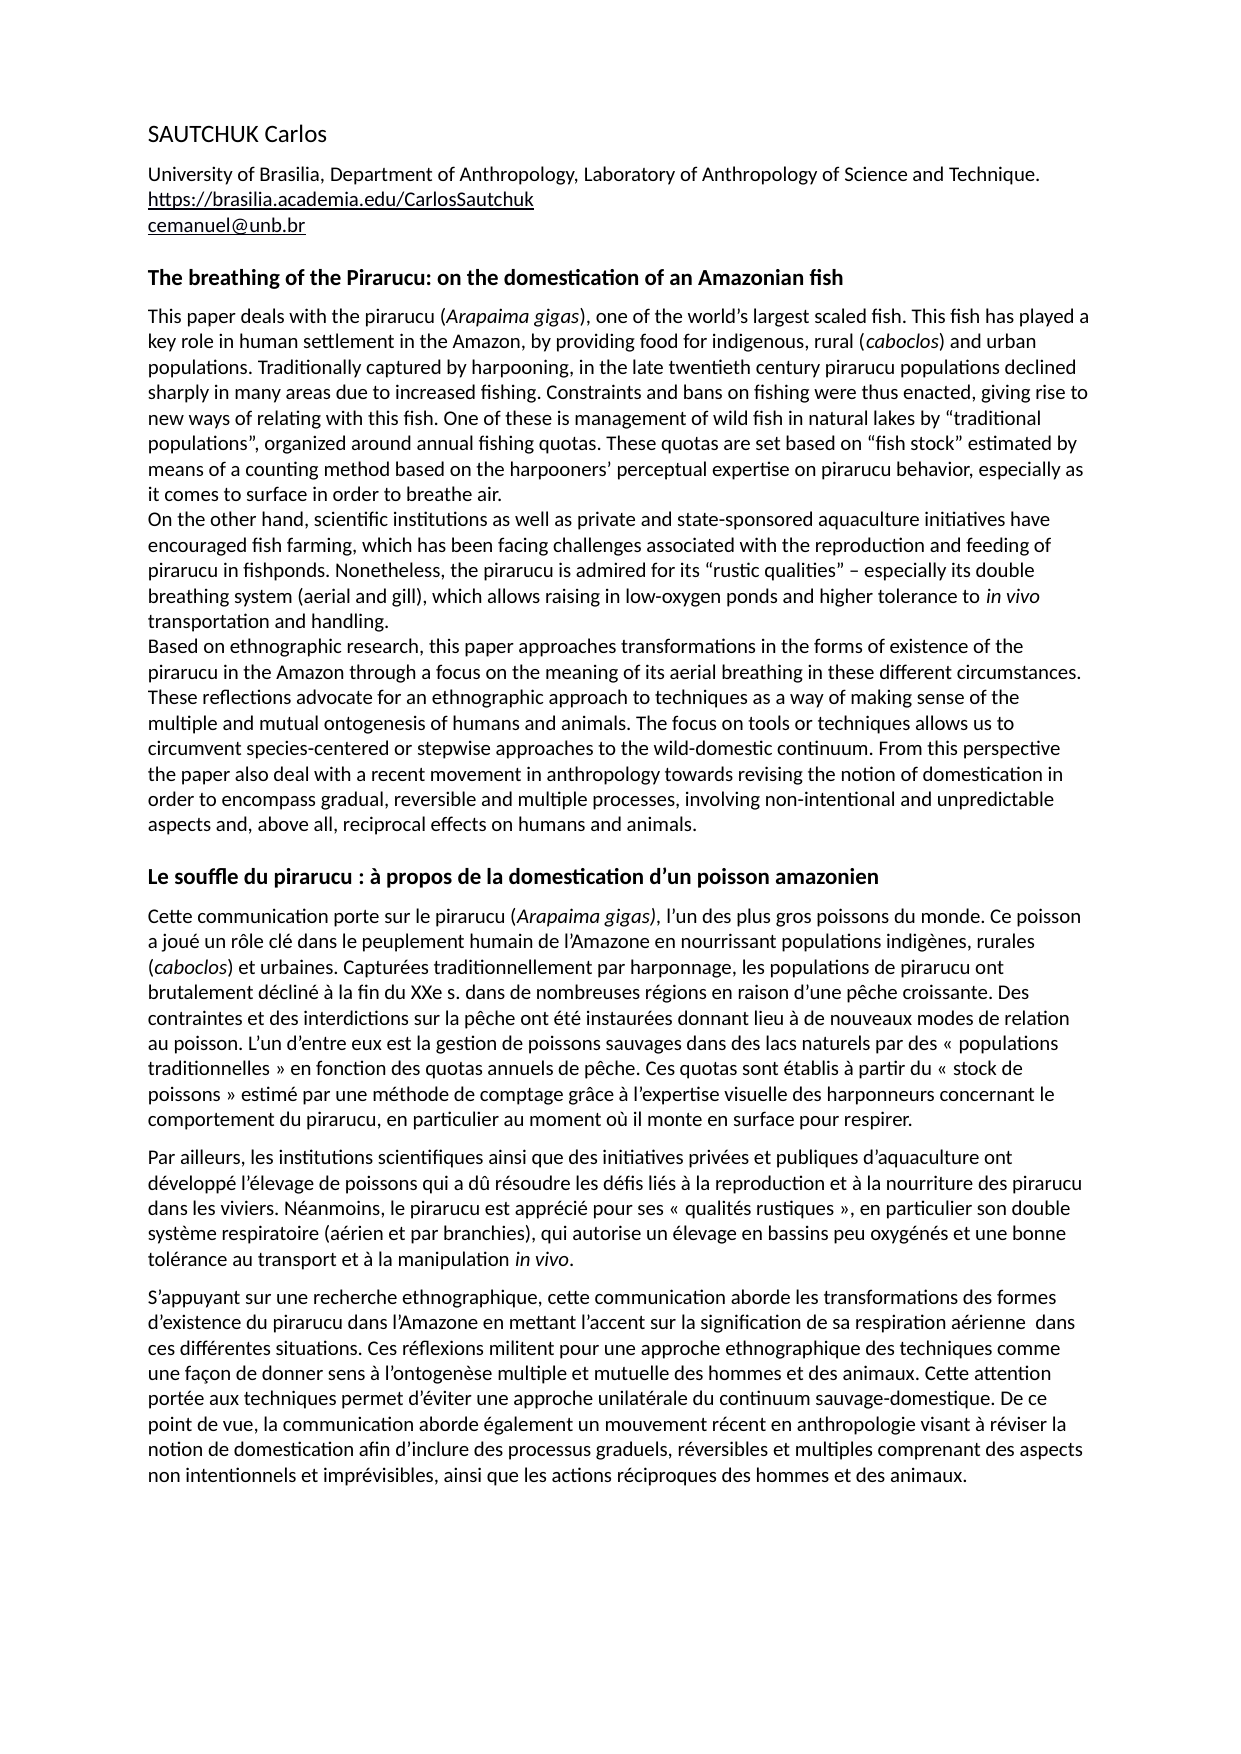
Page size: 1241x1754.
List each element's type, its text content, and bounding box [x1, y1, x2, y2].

text SAUTCHUK Carlos [148, 118, 1092, 149]
text The breathing of the Pirarucu: on the domestication of an Amazonian fish [148, 263, 1092, 291]
text cemanuel@unb.br [148, 212, 1092, 237]
text This paper deals with the pirarucu (Arapaima gigas), one of the world’s largest scaled fish. This fish has played a key role in human settlement in the Amazon, by providing food for indigenous, rural (caboclos) and urban populations. Traditionally captured by harpooning, in the late twentieth century pirarucu populations declined sharply in many areas due to increased fishing. Constraints and bans on fishing were thus enacted, giving rise to new ways of relating with this fish. One of these is management of wild fish in natural lakes by “traditional populations”, organized around annual fishing quotas. These quotas are set based on “fish stock” estimated by means of a counting method based on the harpooners’ perceptual expertise on pirarucu behavior, especially as it comes to surface in order to breathe air. [148, 303, 1092, 507]
text University of Brasilia, Department of Anthropology, Laboratory of Anthropology of Science and Technique. https://brasilia.academia.edu/CarlosSautchuk [148, 161, 1092, 212]
text Based on ethnographic research, this paper approaches transformations in the forms of existence of the pirarucu in the Amazon through a focus on the meaning of its aerial breathing in these different circumstances. These reflections advocate for an ethnographic approach to techniques as a way of making sense of the multiple and mutual ontogenesis of humans and animals. The focus on tools or techniques allows us to circumvent species-centered or stepwise approaches to the wild-domestic continuum. From this perspective the paper also deal with a recent movement in anthropology towards revising the notion of domestication in order to encompass gradual, reversible and multiple processes, involving non-intentional and unpredictable aspects and, above all, reciprocal effects on humans and animals. [148, 634, 1092, 837]
text S’appuyant sur une recherche ethnographique, cette communication aborde les transformations des formes d’existence du pirarucu dans l’Amazone en mettant l’accent sur la signification de sa respiration aérienne dans ces différentes situations. Ces réflexions militent pour une approche ethnographique des techniques comme une façon de donner sens à l’ontogenèse multiple et mutuelle des hommes et des animaux. Cette attention portée aux techniques permet d’éviter une approche unilatérale du continuum sauvage-domestique. De ce point de vue, la communication aborde également un mouvement récent en anthropologie visant à réviser la notion de domestication afin d’inclure des processus graduels, réversibles et multiples comprenant des aspects non intentionnels et imprévisibles, ainsi que les actions réciproques des hommes et des animaux. [148, 1284, 1092, 1487]
text Cette communication porte sur le pirarucu (Arapaima gigas), l’un des plus gros poissons du monde. Ce poisson a joué un rôle clé dans le peuplement humain de l’Amazone en nourrissant populations indigènes, rurales (caboclos) et urbaines. Capturées traditionnellement par harponnage, les populations de pirarucu ont brutalement décliné à la fin du XXe s. dans de nombreuses régions en raison d’une pêche croissante. Des contraintes et des interdictions sur la pêche ont été instaurées donnant lieu à de nouveaux modes de relation au poisson. L’un d’entre eux est la gestion de poissons sauvages dans des lacs naturels par des « populations traditionnelles » en fonction des quotas annuels de pêche. Ces quotas sont établis à partir du « stock de poissons » estimé par une méthode de comptage grâce à l’expertise visuelle des harponneurs concernant le comportement du pirarucu, en particulier au moment où il monte en surface pour respirer. [148, 903, 1092, 1132]
text Le souffle du pirarucu : à propos de la domestication d’un poisson amazonien [148, 862, 1092, 891]
text On the other hand, scientific institutions as well as private and state-sponsored aquaculture initiatives have encouraged fish farming, which has been facing challenges associated with the reproduction and feeding of pirarucu in fishponds. Nonetheless, the pirarucu is admired for its “rustic qualities” – especially its double breathing system (aerial and gill), which allows raising in low-oxygen ponds and higher tolerance to in vivo transportation and handling. [148, 507, 1092, 634]
text Par ailleurs, les institutions scientifiques ainsi que des initiatives privées et publiques d’aquaculture ont développé l’élevage de poissons qui a dû résoudre les défis liés à la reproduction et à la nourriture des pirarucu dans les viviers. Néanmoins, le pirarucu est apprécié pour ses « qualités rustiques », en particulier son double système respiratoire (aérien et par branchies), qui autorise un élevage en bassins peu oxygénés et une bonne tolérance au transport et à la manipulation in vivo. [148, 1144, 1092, 1271]
